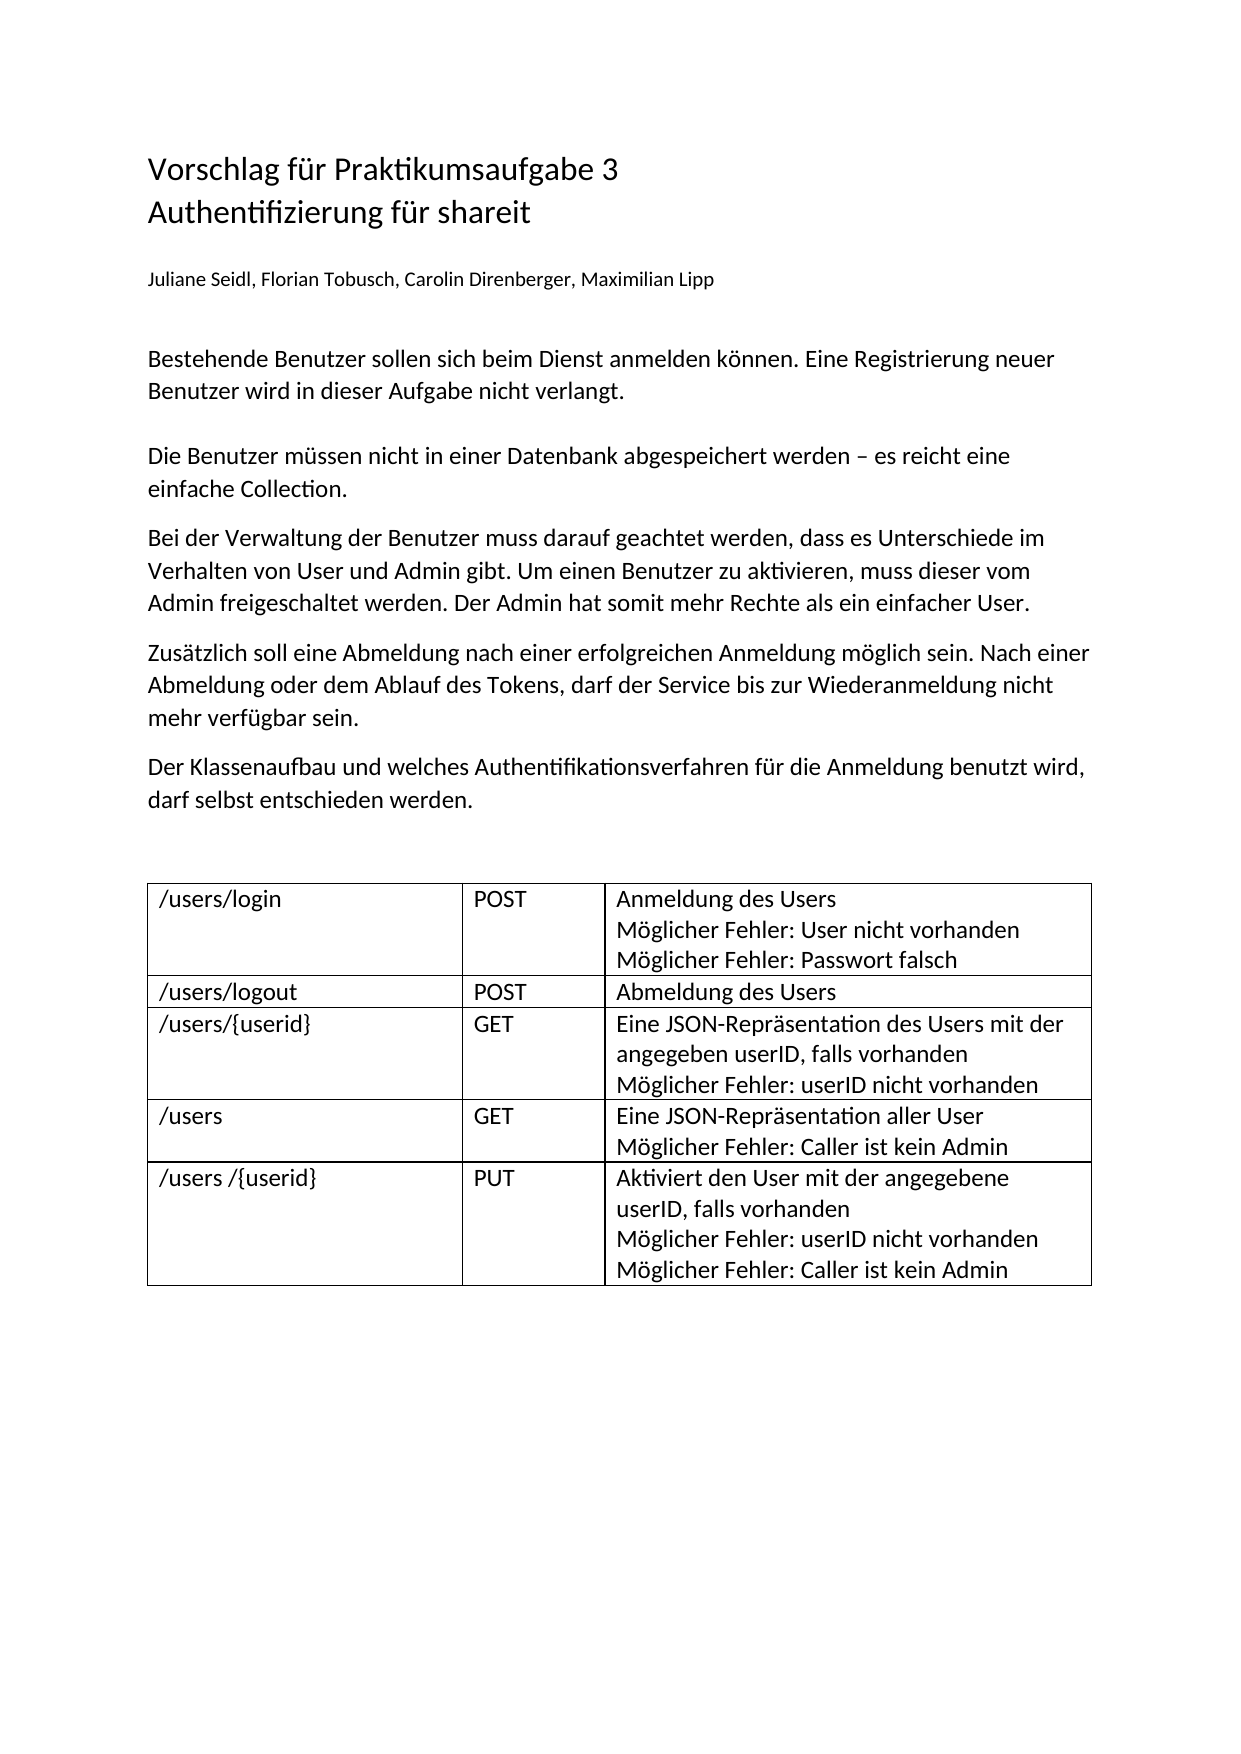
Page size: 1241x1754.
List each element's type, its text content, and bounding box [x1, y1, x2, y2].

table_cell /users [148, 1100, 462, 1161]
table_cell GET [463, 1008, 604, 1099]
table_header POST [463, 884, 604, 975]
table_cell Eine JSON-Repräsentation aller User Möglicher Fehler: Caller ist kein Admin [606, 1100, 1091, 1161]
table_cell /users /{userid} [148, 1163, 462, 1284]
table_cell Eine JSON-Repräsentation des Users mit der angegeben userID, falls vorhanden Möglicher Fehler: userID nicht vorhanden [606, 1008, 1091, 1099]
table_cell GET [463, 1100, 604, 1161]
text Bei der Verwaltung der Benutzer muss darauf geachtet werden, dass es Unterschiede im Verhalten von User und Admin gibt. Um einen Benutzer zu aktivieren, muss dieser vom Admin freigeschaltet werden. Der Admin hat somit mehr Rechte als ein einfacher User. [148, 522, 1093, 618]
text Bestehende Benutzer sollen sich beim Dienst anmelden können. Eine Registrierung neuer Benutzer wird in dieser Aufgabe nicht verlangt. Die Benutzer müssen nicht in einer Datenbank abgespeichert werden – es reicht eine einfache Collection. [148, 310, 1093, 504]
text Vorschlag für Praktikumsaufgabe 3 Authentifizierung für shareit Juliane Seidl, Florian Tobusch, Carolin Direnberger, Maximilian Lipp [148, 148, 1093, 292]
table_cell Abmeldung des Users [606, 976, 1091, 1007]
table_cell POST [463, 976, 604, 1007]
table_header Anmeldung des Users Möglicher Fehler: User nicht vorhanden Möglicher Fehler: Passwort falsch [606, 884, 1091, 975]
table_cell /users/logout [148, 976, 462, 1007]
text Zusätzlich soll eine Abmeldung nach einer erfolgreichen Anmeldung möglich sein. Nach einer Abmeldung oder dem Ablauf des Tokens, darf der Service bis zur Wiederanmeldung nicht mehr verfügbar sein. [148, 637, 1093, 733]
table_header /users/login [148, 884, 462, 975]
table_cell PUT [463, 1163, 604, 1284]
table_cell Aktiviert den User mit der angegebene userID, falls vorhanden Möglicher Fehler: userID nicht vorhanden Möglicher Fehler: Caller ist kein Admin [606, 1163, 1091, 1284]
table_cell /users/{userid} [148, 1008, 462, 1099]
text Der Klassenaufbau und welches Authentifikationsverfahren für die Anmeldung benutzt wird, darf selbst entschieden werden. [148, 751, 1093, 814]
